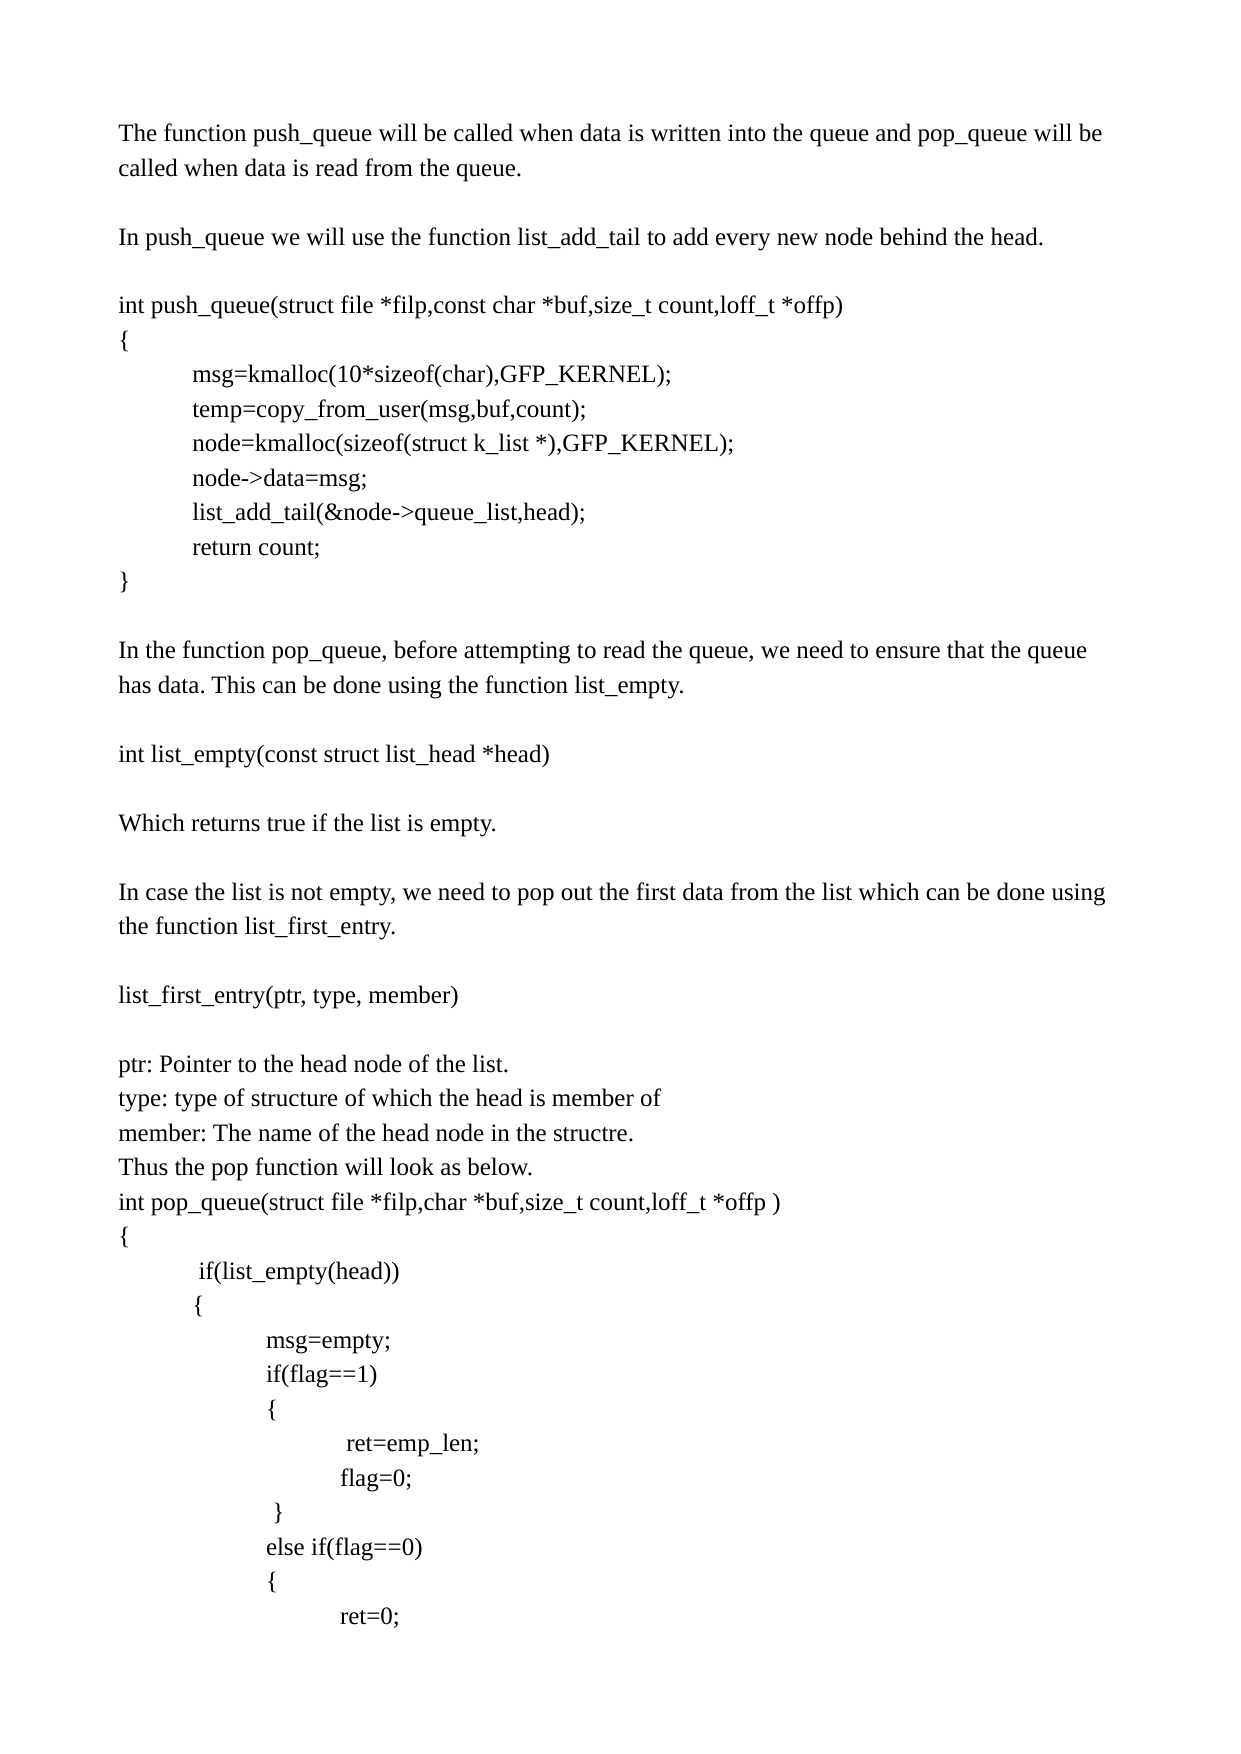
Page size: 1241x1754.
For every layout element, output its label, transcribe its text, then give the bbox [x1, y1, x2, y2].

text The function push_queue will be called when data is written into the queue and pop_queue will be called when data is read from the queue. In push_queue we will use the function list_add_tail to add every new node behind the head. int push_queue(struct file *filp,const char *buf,size_t count,loff_t *offp) [118, 118, 1122, 319]
text else if(flag==0) [118, 1532, 1122, 1561]
text ret=emp_len; [118, 1428, 1122, 1457]
text if(list_empty(head)) [118, 1256, 1122, 1285]
text } [118, 1497, 1122, 1526]
text { [118, 1221, 1122, 1250]
text { [118, 325, 1122, 354]
text temp=copy_from_user(msg,buf,count); [118, 394, 1122, 423]
text if(flag==1) [118, 1359, 1122, 1388]
text flag=0; [118, 1463, 1122, 1492]
text } In the function pop_queue, before attempting to read the queue, we need to ensure that the queue has data. This can be done using the function list_empty. int list_empty(const struct list_head *head) Which returns true if the list is empty. In case the list is not empty, we need to pop out the first data from the list which can be done using the function list_first_entry. list_first_entry(ptr, type, member) ptr: Pointer to the head node of the list. type: type of structure of which the head is member of member: The name of the head node in the structre. Thus the pop function will look as below. [118, 566, 1122, 1181]
text int pop_queue(struct file *filp,char *buf,size_t count,loff_t *offp ) [118, 1187, 1122, 1216]
text msg=empty; [118, 1325, 1122, 1354]
text ret=0; [118, 1601, 1122, 1629]
text msg=kmalloc(10*sizeof(char),GFP_KERNEL); [118, 359, 1122, 388]
text node->data=msg; [118, 463, 1122, 492]
text list_add_tail(&node->queue_list,head); [118, 497, 1122, 526]
text { [118, 1290, 1122, 1319]
text node=kmalloc(sizeof(struct k_list *),GFP_KERNEL); [118, 428, 1122, 457]
text { [118, 1566, 1122, 1595]
text { [118, 1394, 1122, 1423]
text return count; [118, 532, 1122, 561]
